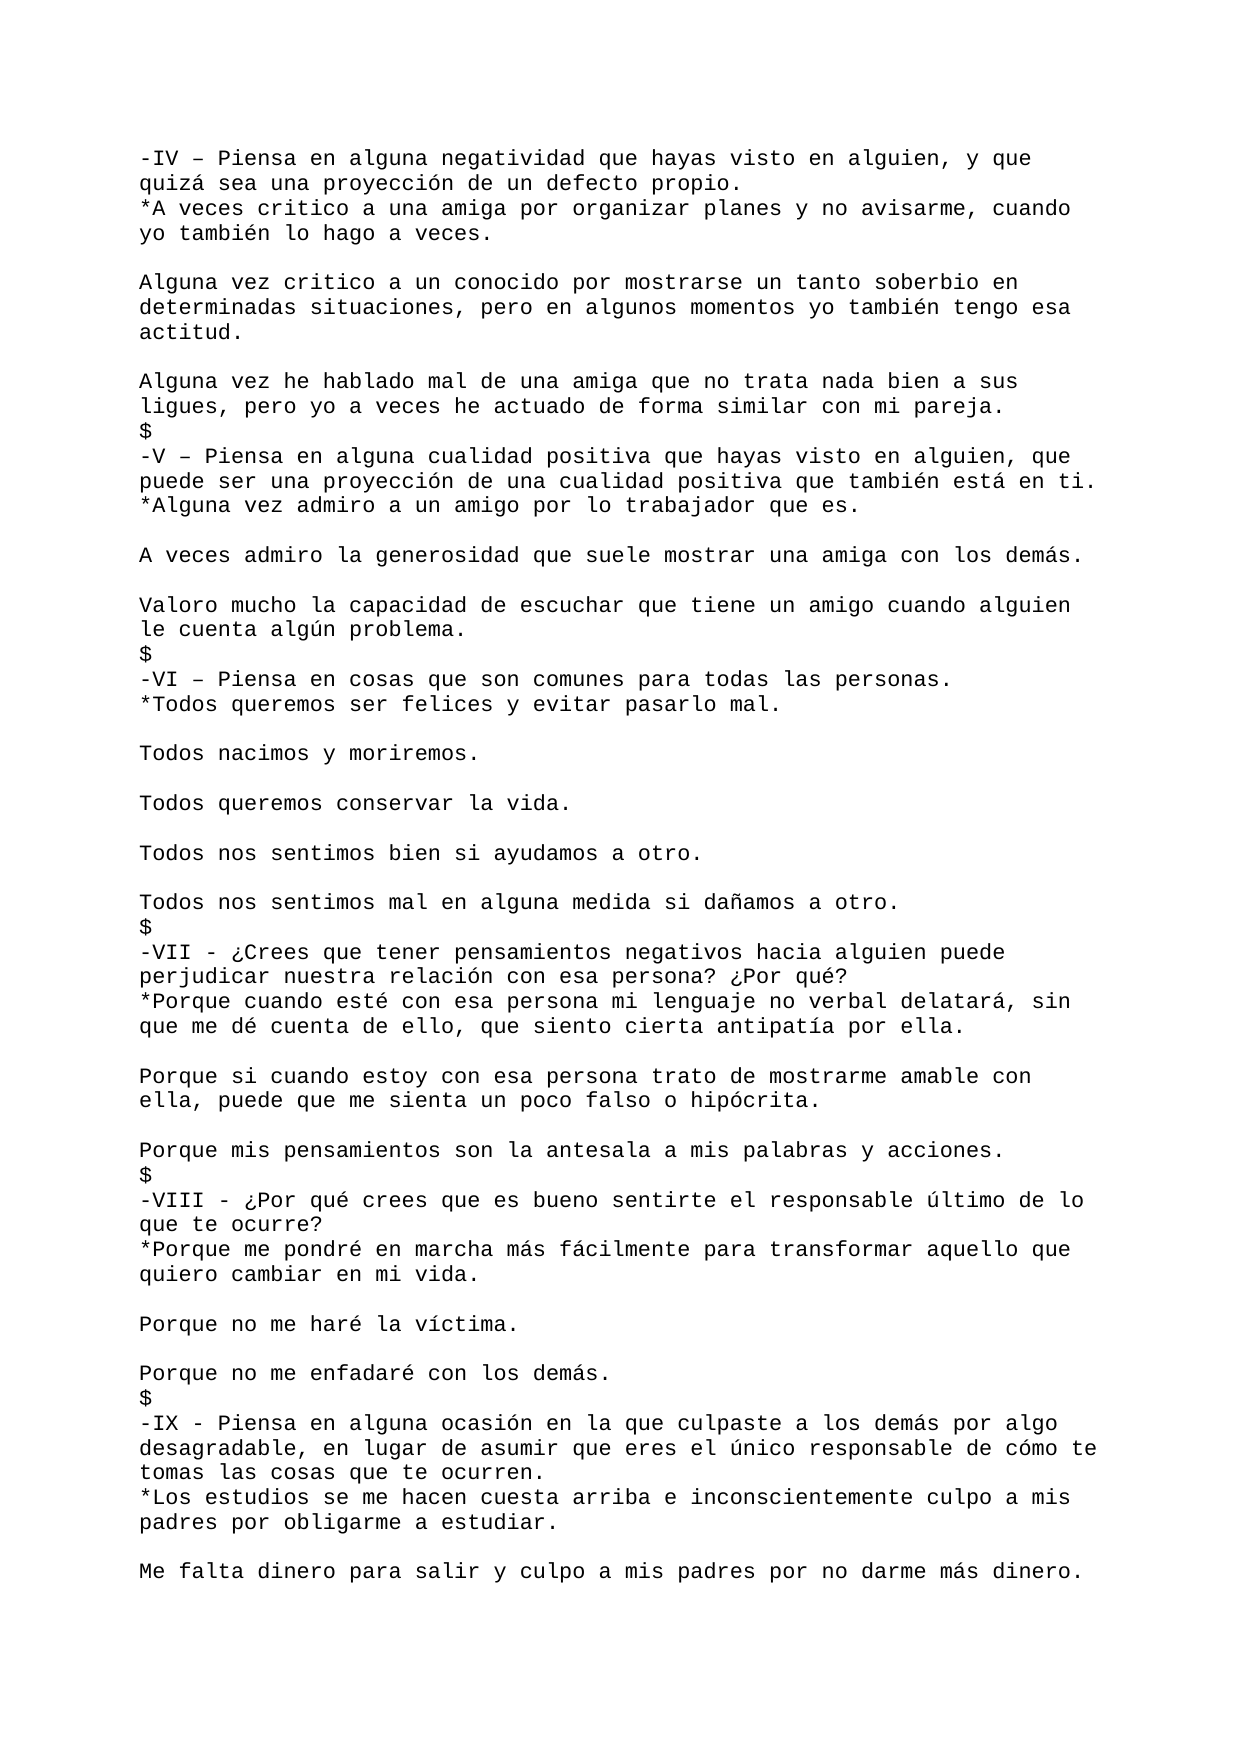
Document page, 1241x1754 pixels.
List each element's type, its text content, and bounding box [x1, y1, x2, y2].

text *Todos queremos ser felices y evitar pasarlo mal. [139, 693, 1101, 718]
text Porque mis pensamientos son la antesala a mis palabras y acciones. [139, 1139, 1101, 1164]
text $ [139, 1387, 1101, 1412]
text Porque si cuando estoy con esa persona trato de mostrarme amable con ella, puede que me sienta un poco falso o hipócrita. [139, 1065, 1101, 1114]
text Todos nacimos y moriremos. [139, 743, 1101, 767]
text -VII - ¿Crees que tener pensamientos negativos hacia alguien puede perjudicar nuestra relación con esa persona? ¿Por qué? [139, 941, 1101, 991]
text Porque no me enfadaré con los demás. [139, 1362, 1101, 1387]
text -VI – Piensa en cosas que son comunes para todas las personas. [139, 668, 1101, 693]
text *Alguna vez admiro a un amigo por lo trabajador que es. [139, 495, 1101, 519]
text *Los estudios se me hacen cuesta arriba e inconscientemente culpo a mis padres por obligarme a estudiar. [139, 1486, 1101, 1536]
text Todos nos sentimos bien si ayudamos a otro. [139, 842, 1101, 867]
text Todos queremos conservar la vida. [139, 792, 1101, 817]
text $ [139, 420, 1101, 445]
text Me falta dinero para salir y culpo a mis padres por no darme más dinero. [139, 1561, 1101, 1586]
text Porque no me haré la víctima. [139, 1313, 1101, 1338]
text $ [139, 916, 1101, 941]
text Todos nos sentimos mal en alguna medida si dañamos a otro. [139, 891, 1101, 916]
text $ [139, 1164, 1101, 1189]
text Valoro mucho la capacidad de escuchar que tiene un amigo cuando alguien le cuenta algún problema. [139, 594, 1101, 643]
text *A veces critico a una amiga por organizar planes y no avisarme, cuando yo también lo hago a veces. [139, 197, 1101, 247]
text *Porque cuando esté con esa persona mi lenguaje no verbal delatará, sin que me dé cuenta de ello, que siento cierta antipatía por ella. [139, 991, 1101, 1040]
text Alguna vez he hablado mal de una amiga que no trata nada bien a sus ligues, pero yo a veces he actuado de forma similar con mi pareja. [139, 371, 1101, 420]
text -VIII - ¿Por qué crees que es bueno sentirte el responsable último de lo que te ocurre? [139, 1189, 1101, 1238]
text *Porque me pondré en marcha más fácilmente para transformar aquello que quiero cambiar en mi vida. [139, 1238, 1101, 1288]
text $ [139, 643, 1101, 668]
text Alguna vez critico a un conocido por mostrarse un tanto soberbio en determinadas situaciones, pero en algunos momentos yo también tengo esa actitud. [139, 272, 1101, 346]
text -IV – Piensa en alguna negatividad que hayas visto en alguien, y que quizá sea una proyección de un defecto propio. [139, 148, 1101, 197]
text A veces admiro la generosidad que suele mostrar una amiga con los demás. [139, 544, 1101, 569]
text -V – Piensa en alguna cualidad positiva que hayas visto en alguien, que puede ser una proyección de una cualidad positiva que también está en ti. [139, 445, 1101, 495]
text -IX - Piensa en alguna ocasión en la que culpaste a los demás por algo desagradable, en lugar de asumir que eres el único responsable de cómo te tomas las cosas que te ocurren. [139, 1412, 1101, 1486]
